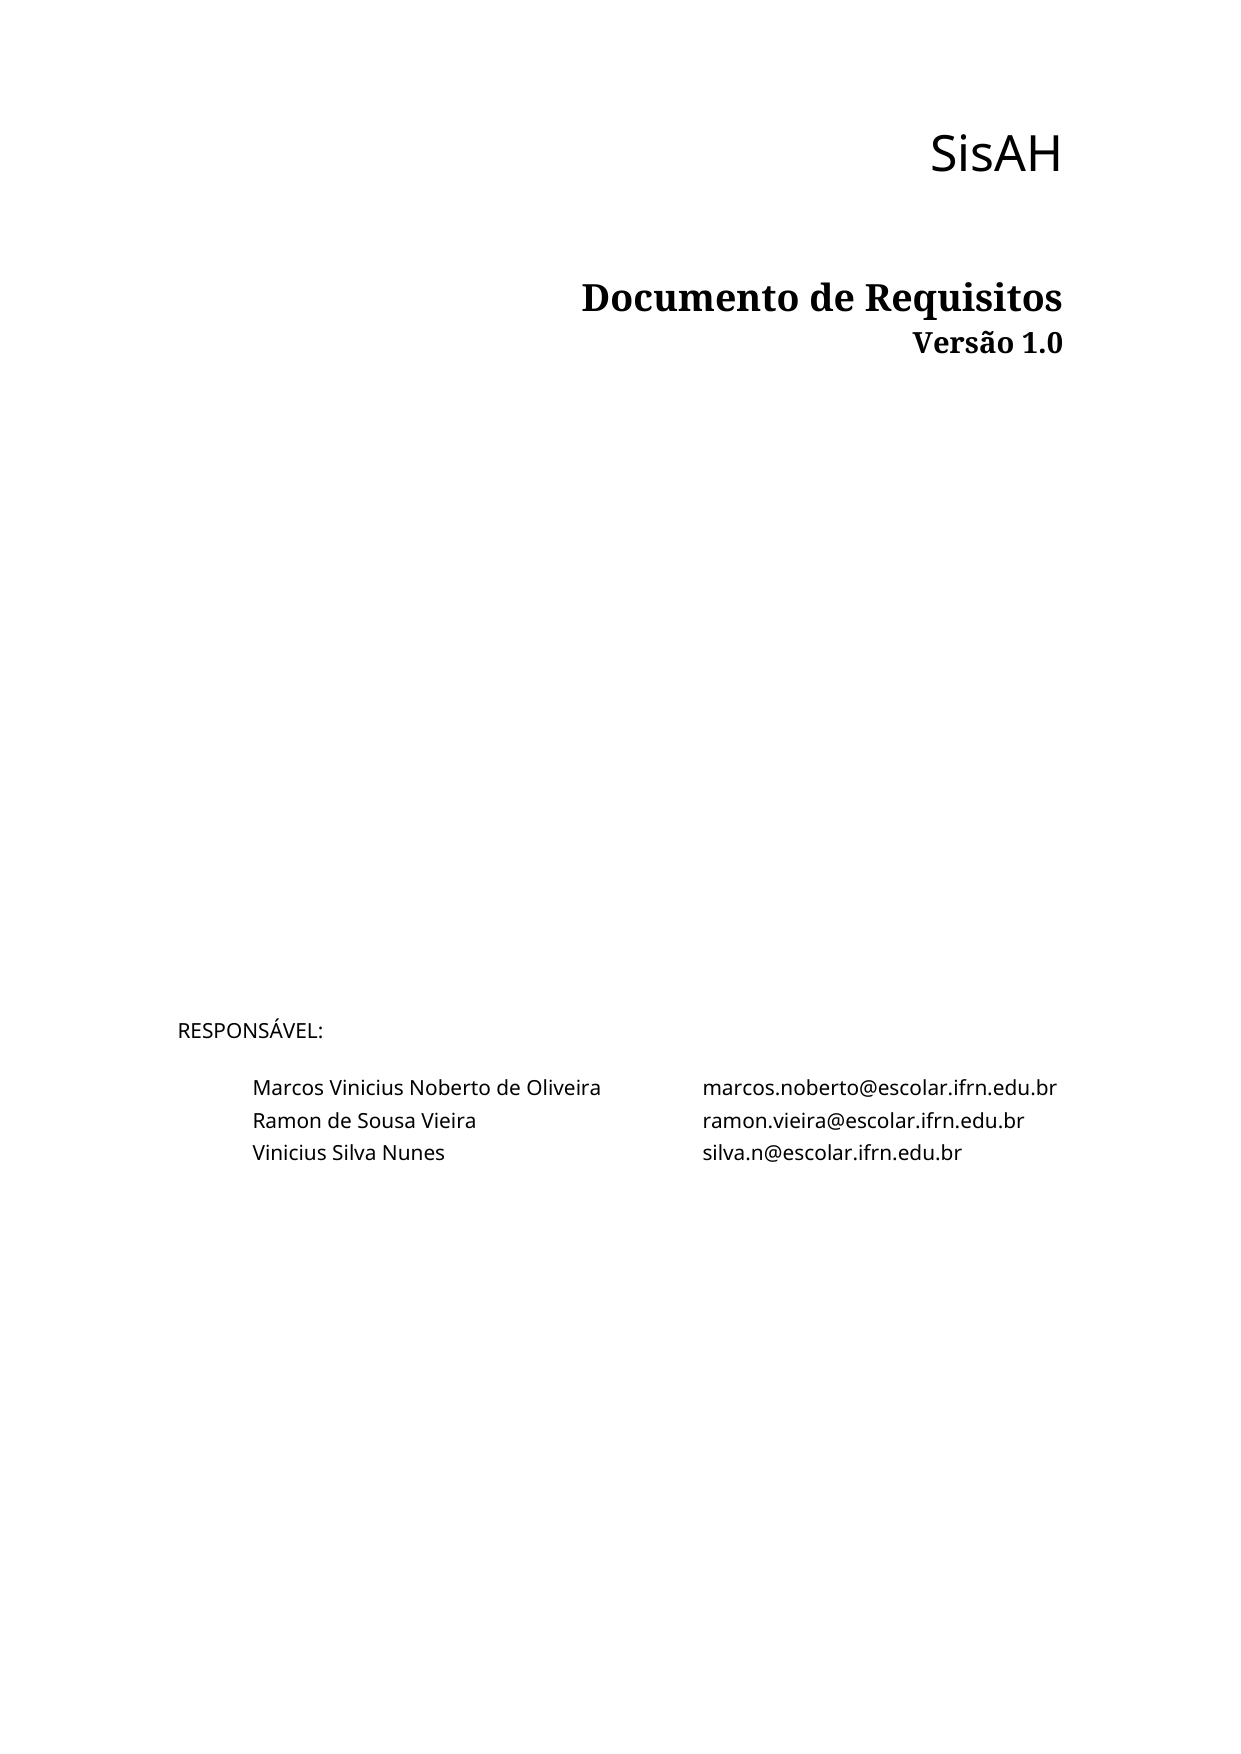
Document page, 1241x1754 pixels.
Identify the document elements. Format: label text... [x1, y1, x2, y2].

text Marcos Vinicius Noberto de Oliveira marcos.noberto@escolar.ifrn.edu.br [177, 1073, 1063, 1102]
text RESPONSÁVEL: [177, 1016, 1063, 1045]
text Documento de Requisitos [177, 272, 1063, 323]
text Vinicius Silva Nunes silva.n@escolar.ifrn.edu.br [177, 1138, 1063, 1167]
text SisAH [177, 118, 1063, 186]
text Versão 1.0 [177, 323, 1063, 362]
text Ramon de Sousa Vieira ramon.vieira@escolar.ifrn.edu.br [177, 1106, 1063, 1134]
